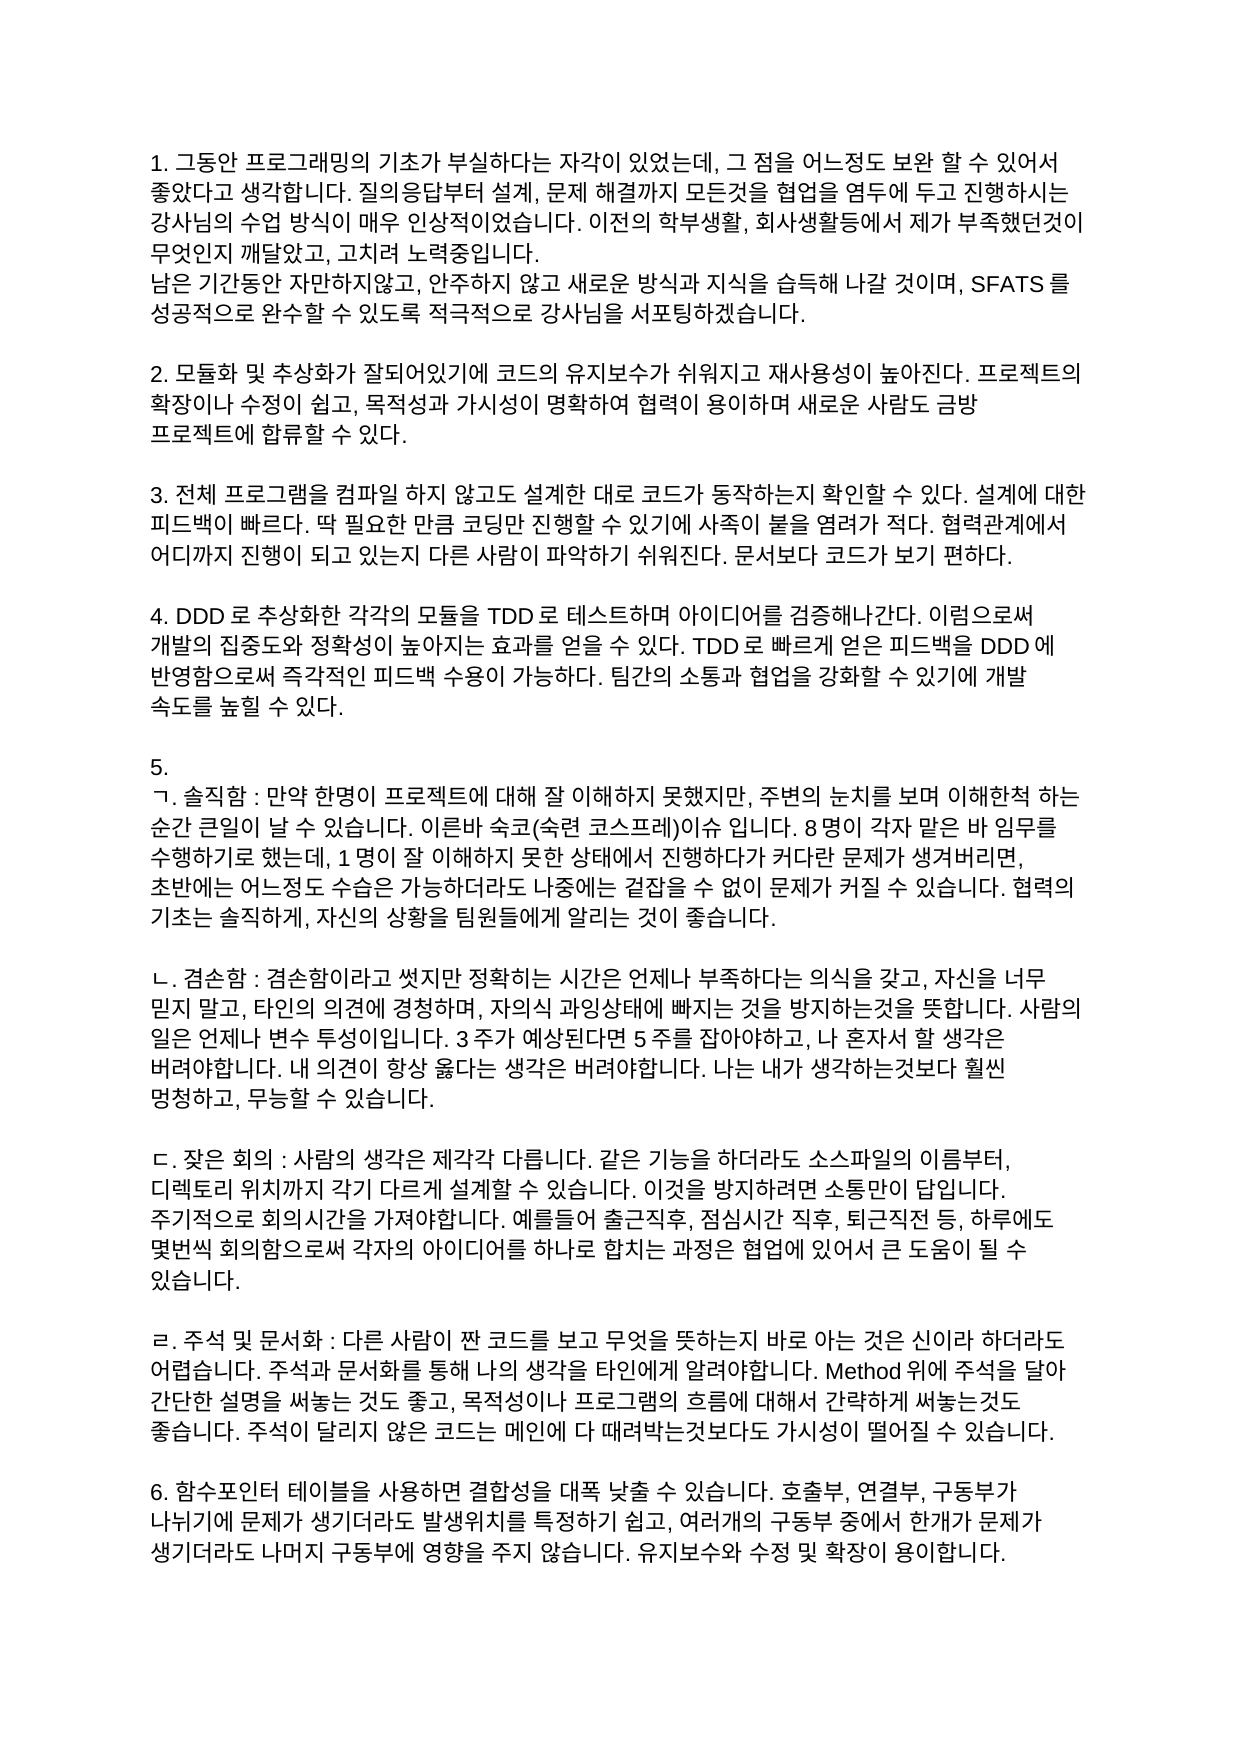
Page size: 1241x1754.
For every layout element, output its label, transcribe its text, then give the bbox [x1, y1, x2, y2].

text 4. DDD로 추상화한 각각의 모듈을 TDD로 테스트하며 아이디어를 검증해나간다. 이럼으로써 개발의 집중도와 정확성이 높아지는 효과를 얻을 수 있다. TDD로 빠르게 얻은 피드백을 DDD에 반영함으로써 즉각적인 피드백 수용이 가능하다. 팀간의 소통과 협업을 강화할 수 있기에 개발 속도를 높힐 수 있다. [150, 603, 1090, 720]
text 남은 기간동안 자만하지않고, 안주하지 않고 새로운 방식과 지식을 습득해 나갈 것이며, SFATS를 성공적으로 완수할 수 있도록 적극적으로 강사님을 서포팅하겠습니다. [150, 271, 1090, 327]
text 2. 모듈화 및 추상화가 잘되어있기에 코드의 유지보수가 쉬워지고 재사용성이 높아진다. 프로젝트의 확장이나 수정이 쉽고, 목적성과 가시성이 명확하여 협력이 용이하며 새로운 사람도 금방 프로젝트에 합류할 수 있다. [150, 361, 1090, 448]
text 1. 그동안 프로그래밍의 기초가 부실하다는 자각이 있었는데, 그 점을 어느정도 보완 할 수 있어서 좋았다고 생각합니다. 질의응답부터 설계, 문제 해결까지 모든것을 협업을 염두에 두고 진행하시는 강사님의 수업 방식이 매우 인상적이었습니다. 이전의 학부생활, 회사생활등에서 제가 부족했던것이 무엇인지 깨달았고, 고치려 노력중입니다. [150, 150, 1090, 267]
text ㄹ. 주석 및 문서화 : 다른 사람이 짠 코드를 보고 무엇을 뜻하는지 바로 아는 것은 신이라 하더라도 어렵습니다. 주석과 문서화를 통해 나의 생각을 타인에게 알려야합니다. Method위에 주석을 달아 간단한 설명을 써놓는 것도 좋고, 목적성이나 프로그램의 흐름에 대해서 간략하게 써놓는것도 좋습니다. 주석이 달리지 않은 코드는 메인에 다 때려박는것보다도 가시성이 떨어질 수 있습니다. [150, 1328, 1090, 1445]
text 3. 전체 프로그램을 컴파일 하지 않고도 설계한 대로 코드가 동작하는지 확인할 수 있다. 설계에 대한 피드백이 빠르다. 딱 필요한 만큼 코딩만 진행할 수 있기에 사족이 붙을 염려가 적다. 협력관계에서 어디까지 진행이 되고 있는지 다른 사람이 파악하기 쉬워진다. 문서보다 코드가 보기 편하다. [150, 482, 1090, 569]
text 6. 함수포인터 테이블을 사용하면 결합성을 대폭 낮출 수 있습니다. 호출부, 연결부, 구동부가 나뉘기에 문제가 생기더라도 발생위치를 특정하기 쉽고, 여러개의 구동부 중에서 한개가 문제가 생기더라도 나머지 구동부에 영향을 주지 않습니다. 유지보수와 수정 및 확장이 용이합니다. [150, 1479, 1090, 1566]
text 5. [150, 754, 1090, 781]
text ㄴ. 겸손함 : 겸손함이라고 썻지만 정확히는 시간은 언제나 부족하다는 의식을 갖고, 자신을 너무 믿지 말고, 타인의 의견에 경청하며, 자의식 과잉상태에 빠지는 것을 방지하는것을 뜻합니다. 사람의 일은 언제나 변수 투성이입니다. 3주가 예상된다면 5주를 잡아야하고, 나 혼자서 할 생각은 버려야합니다. 내 의견이 항상 옳다는 생각은 버려야합니다. 나는 내가 생각하는것보다 훨씬 멍청하고, 무능할 수 있습니다. [150, 966, 1090, 1113]
text ㄷ. 잦은 회의 : 사람의 생각은 제각각 다릅니다. 같은 기능을 하더라도 소스파일의 이름부터, 디렉토리 위치까지 각기 다르게 설계할 수 있습니다. 이것을 방지하려면 소통만이 답입니다. 주기적으로 회의시간을 가져야합니다. 예를들어 출근직후, 점심시간 직후, 퇴근직전 등, 하루에도 몇번씩 회의함으로써 각자의 아이디어를 하나로 합치는 과정은 협업에 있어서 큰 도움이 될 수 있습니다. [150, 1147, 1090, 1294]
text ㄱ. 솔직함 : 만약 한명이 프로젝트에 대해 잘 이해하지 못했지만, 주변의 눈치를 보며 이해한척 하는 순간 큰일이 날 수 있습니다. 이른바 숙코(숙련 코스프레)이슈 입니다. 8명이 각자 맡은 바 임무를 수행하기로 했는데, 1명이 잘 이해하지 못한 상태에서 진행하다가 커다란 문제가 생겨버리면, 초반에는 어느정도 수습은 가능하더라도 나중에는 겉잡을 수 없이 문제가 커질 수 있습니다. 협력의 기초는 솔직하게, 자신의 상황을 팀원들에게 알리는 것이 좋습니다. [150, 784, 1090, 932]
